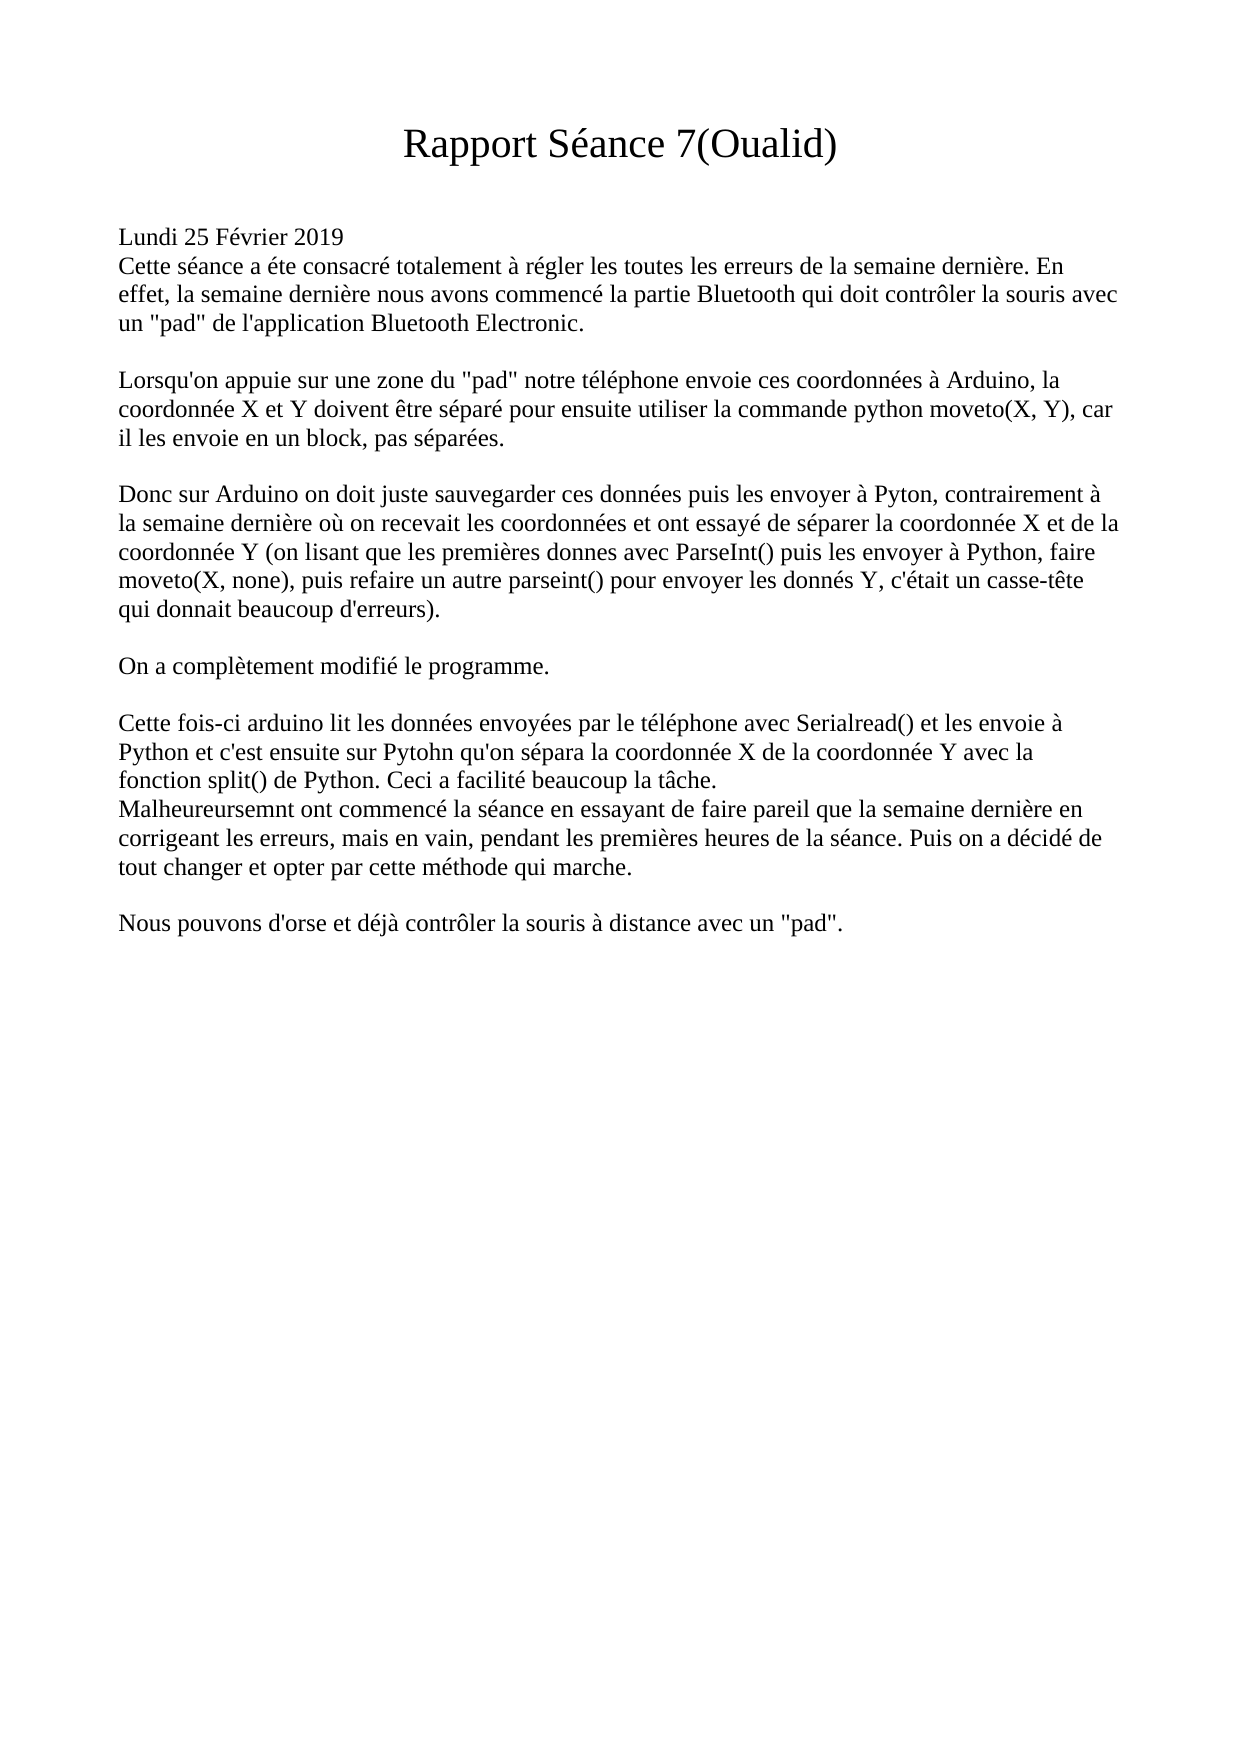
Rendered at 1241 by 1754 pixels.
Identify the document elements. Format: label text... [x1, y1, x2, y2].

text Lorsqu'on appuie sur une zone du "pad" notre téléphone envoie ces coordonnées à Arduino, la coordonnée X et Y doivent être séparé pour ensuite utiliser la commande python moveto(X, Y), car il les envoie en un block, pas séparées. [118, 365, 1122, 451]
text Cette séance a éte consacré totalement à régler les toutes les erreurs de la semaine dernière. En effet, la semaine dernière nous avons commencé la partie Bluetooth qui doit contrôler la souris avec un "pad" de l'application Bluetooth Electronic. [118, 251, 1122, 337]
text Donc sur Arduino on doit juste sauvegarder ces données puis les envoyer à Pyton, contrairement à la semaine dernière où on recevait les coordonnées et ont essayé de séparer la coordonnée X et de la coordonnée Y (on lisant que les premières donnes avec ParseInt() puis les envoyer à Python, faire moveto(X, none), puis refaire un autre parseint() pour envoyer les donnés Y, c'était un casse-tête qui donnait beaucoup d'erreurs). [118, 479, 1122, 623]
text Malheureursemnt ont commencé la séance en essayant de faire pareil que la semaine dernière en corrigeant les erreurs, mais en vain, pendant les premières heures de la séance. Puis on a décidé de tout changer et opter par cette méthode qui marche. [118, 794, 1122, 880]
text Rapport Séance 7(Oualid) [118, 118, 1122, 166]
text On a complètement modifié le programme. [118, 651, 1122, 680]
text Nous pouvons d'orse et déjà contrôler la souris à distance avec un "pad". [118, 908, 1122, 937]
text Cette fois-ci arduino lit les données envoyées par le téléphone avec Serialread() et les envoie à Python et c'est ensuite sur Pytohn qu'on sépara la coordonnée X de la coordonnée Y avec la fonction split() de Python. Ceci a facilité beaucoup la tâche. [118, 708, 1122, 794]
text Lundi 25 Février 2019 [118, 222, 1122, 251]
